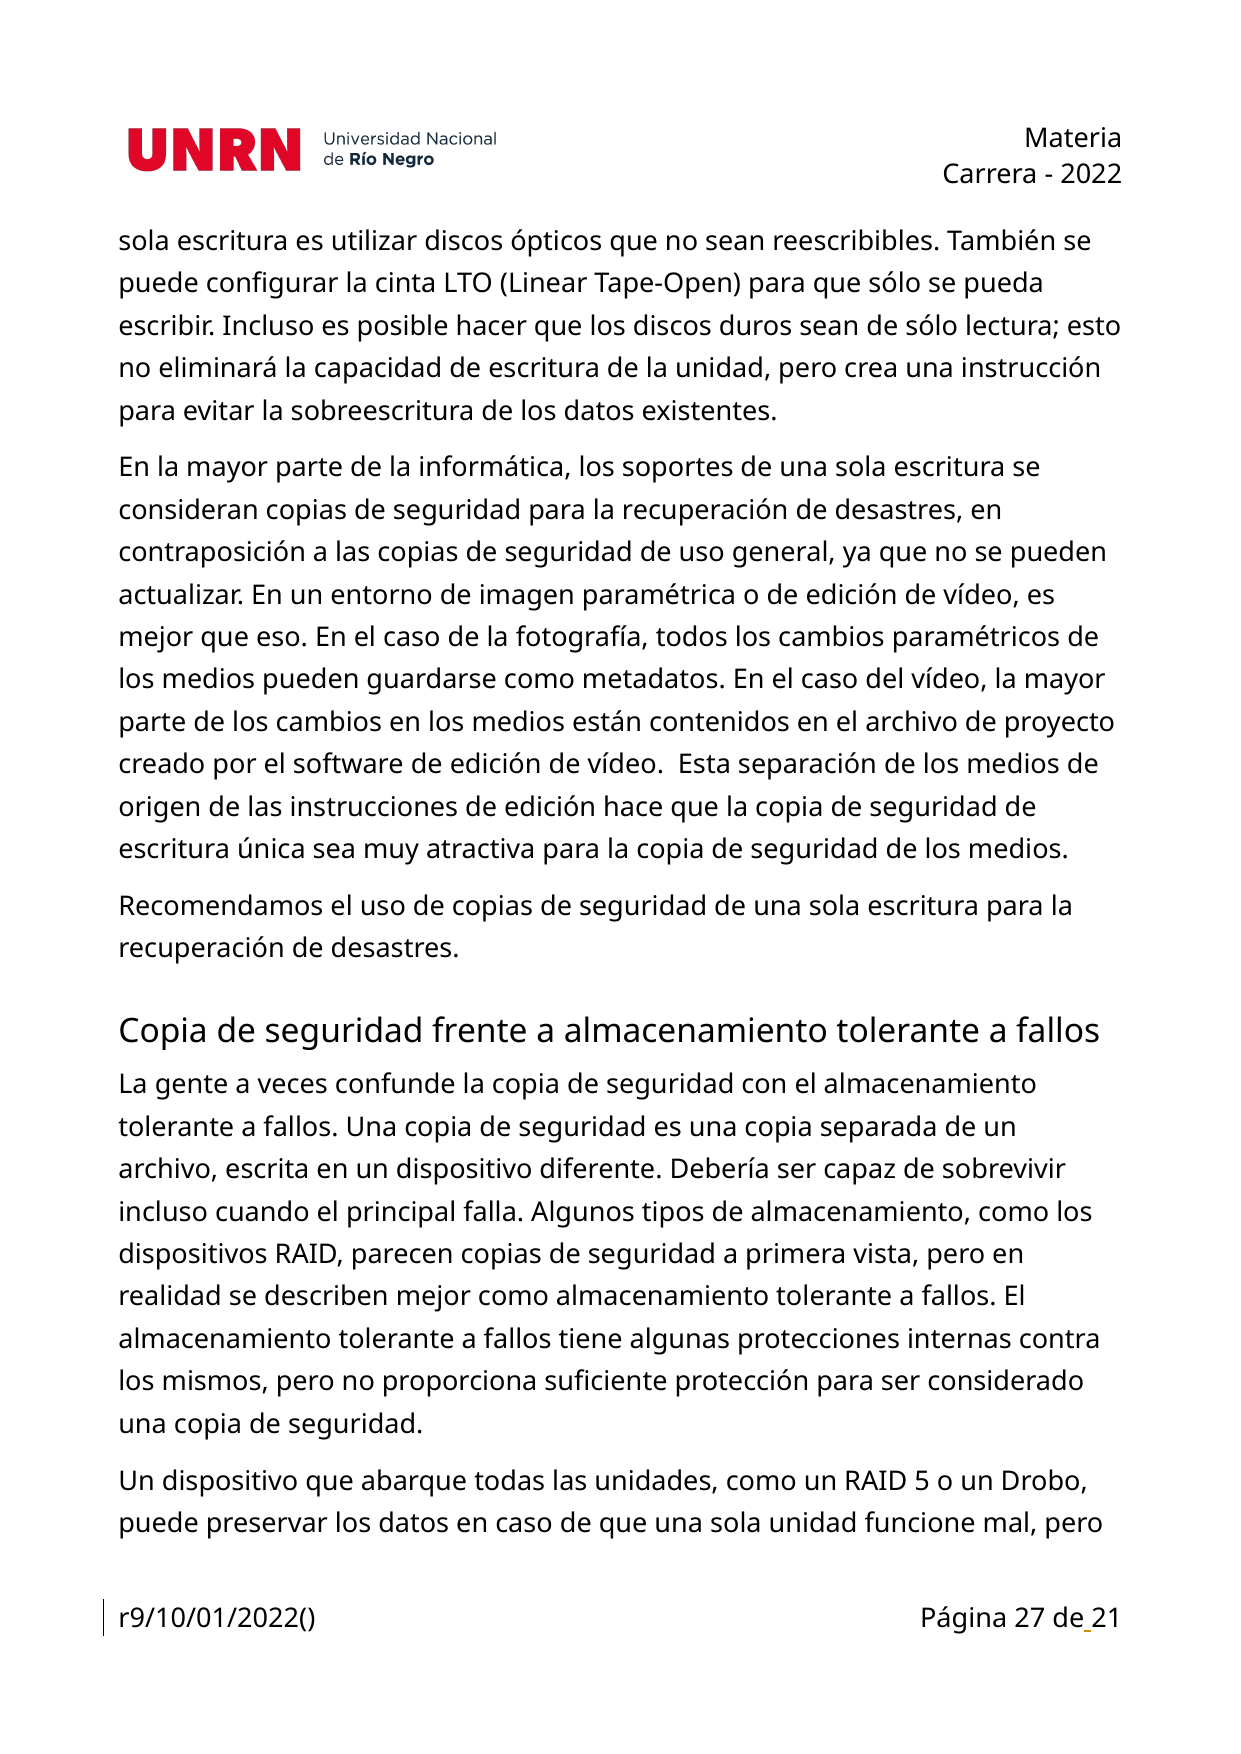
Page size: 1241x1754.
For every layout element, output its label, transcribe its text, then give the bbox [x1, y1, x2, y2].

text La gente a veces confunde la copia de seguridad con el almacenamiento tolerante a fallos. Una copia de seguridad es una copia separada de un archivo, escrita en un dispositivo diferente. Debería ser capaz de sobrevivir incluso cuando el principal falla. Algunos tipos de almacenamiento, como los dispositivos RAID, parecen copias de seguridad a primera vista, pero en realidad se describen mejor como almacenamiento tolerante a fallos. El almacenamiento tolerante a fallos tiene algunas protecciones internas contra los mismos, pero no proporciona suficiente protección para ser considerado una copia de seguridad. [118, 1065, 1122, 1441]
picture [118, 118, 505, 180]
text sola escritura es utilizar discos ópticos que no sean reescribibles. También se puede configurar la cinta LTO (Linear Tape-Open) para que sólo se pueda escribir. Incluso es posible hacer que los discos duros sean de sólo lectura; esto no eliminará la capacidad de escritura de la unidad, pero crea una instrucción para evitar la sobreescritura de los datos existentes. [118, 221, 1122, 428]
subtitle Copia de seguridad frente a almacenamiento tolerante a fallos [118, 1007, 1122, 1052]
text En la mayor parte de la informática, los soportes de una sola escritura se consideran copias de seguridad para la recuperación de desastres, en contraposición a las copias de seguridad de uso general, ya que no se pueden actualizar. En un entorno de imagen paramétrica o de edición de vídeo, es mejor que eso. En el caso de la fotografía, todos los cambios paramétricos de los medios pueden guardarse como metadatos. En el caso del vídeo, la mayor parte de los cambios en los medios están contenidos en el archivo de proyecto creado por el software de edición de vídeo. Esta separación de los medios de origen de las instrucciones de edición hace que la copia de seguridad de escritura única sea muy atractiva para la copia de seguridad de los medios. [118, 448, 1122, 866]
text Un dispositivo que abarque todas las unidades, como un RAID 5 o un Drobo, puede preservar los datos en caso de que una sola unidad funcione mal, pero [118, 1461, 1122, 1540]
text Recomendamos el uso de copias de seguridad de una sola escritura para la recuperación de desastres. [118, 886, 1122, 966]
